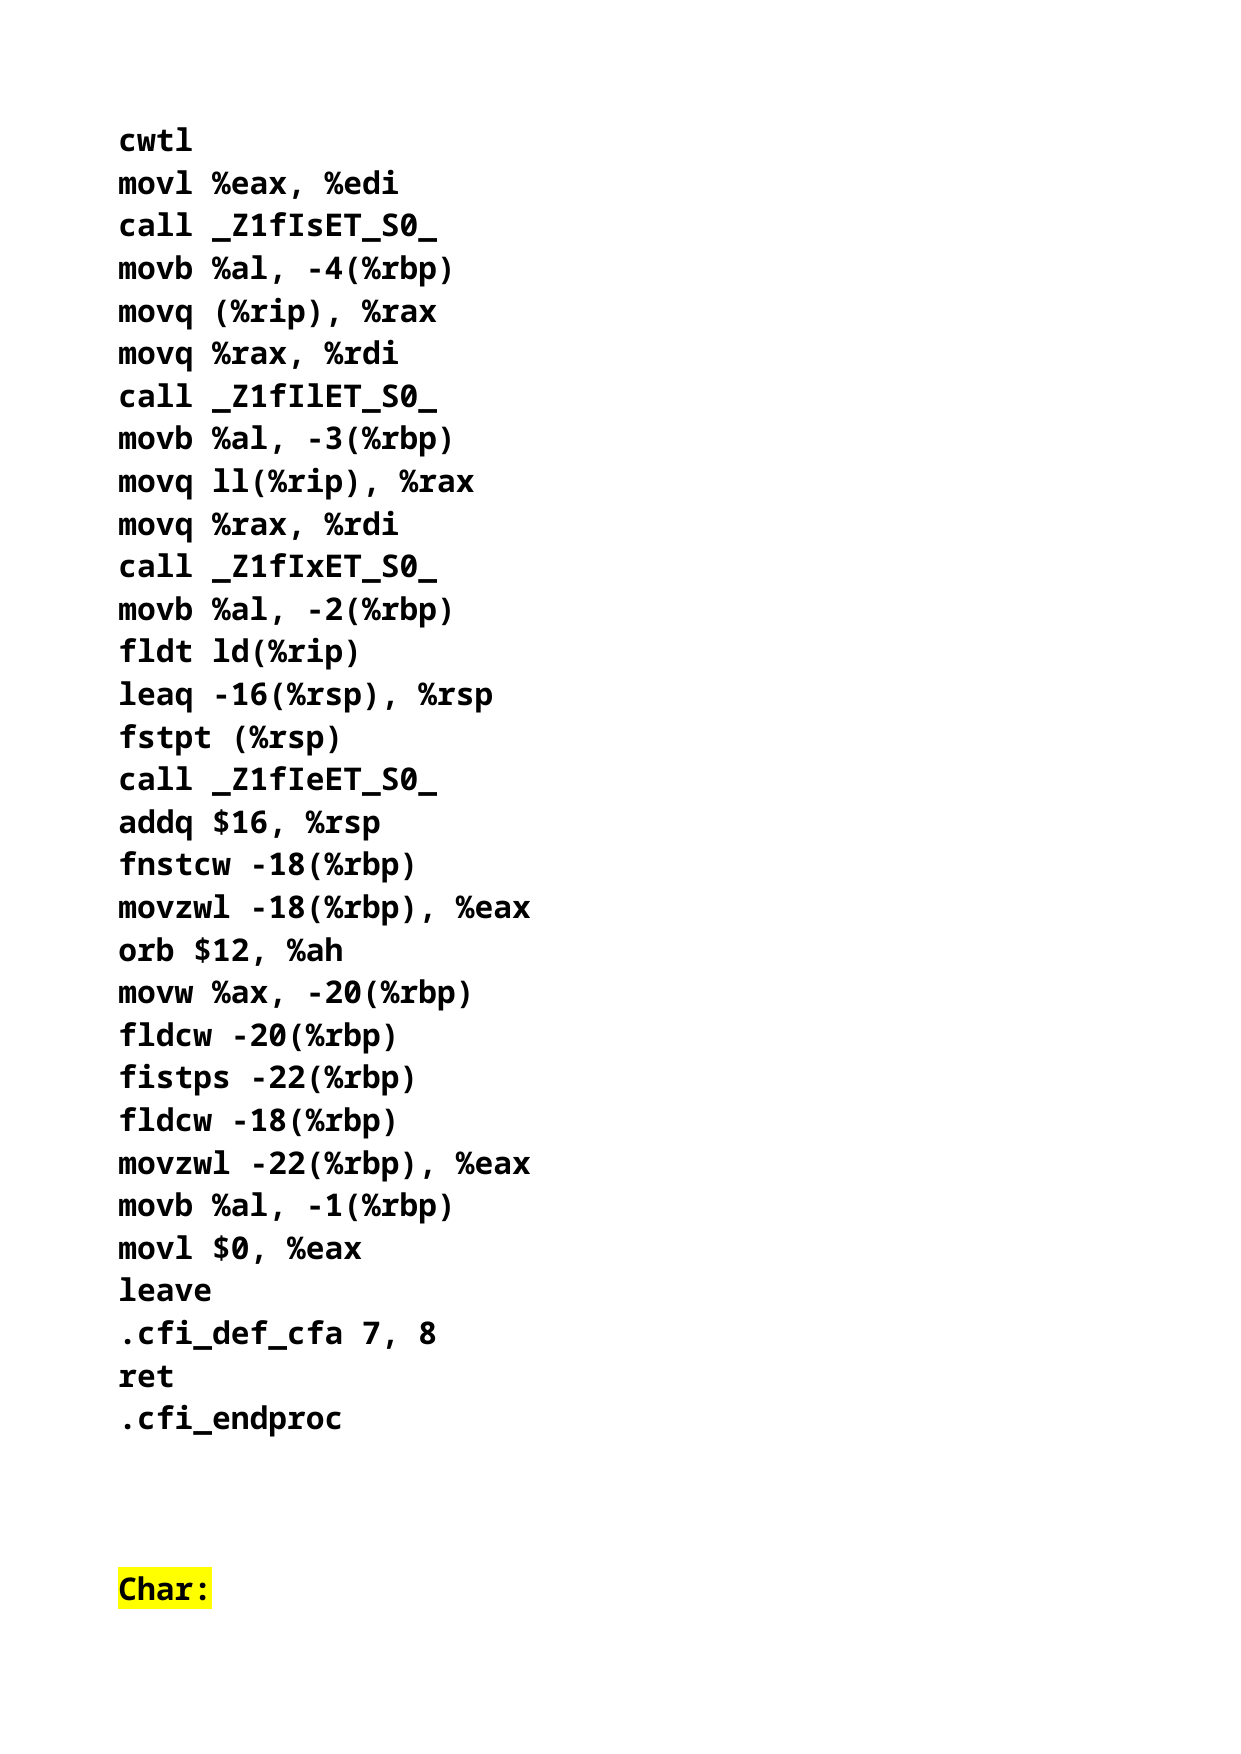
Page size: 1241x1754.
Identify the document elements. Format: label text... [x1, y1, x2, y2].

text cwtl movl %eax, %edi call _Z1fIsET_S0_ movb %al, -4(%rbp) movq (%rip), %rax movq %rax, %rdi call _Z1fIlET_S0_ movb %al, -3(%rbp) movq ll(%rip), %rax movq %rax, %rdi call _Z1fIxET_S0_ movb %al, -2(%rbp) fldt ld(%rip) leaq -16(%rsp), %rsp fstpt (%rsp) call _Z1fIeET_S0_ addq $16, %rsp fnstcw -18(%rbp) movzwl -18(%rbp), %eax orb $12, %ah movw %ax, -20(%rbp) fldcw -20(%rbp) fistps -22(%rbp) fldcw -18(%rbp) movzwl -22(%rbp), %eax movb %al, -1(%rbp) movl $0, %eax leave .cfi_def_cfa 7, 8 ret .cfi_endproc [118, 118, 1122, 1524]
text Char: [118, 1567, 1122, 1609]
